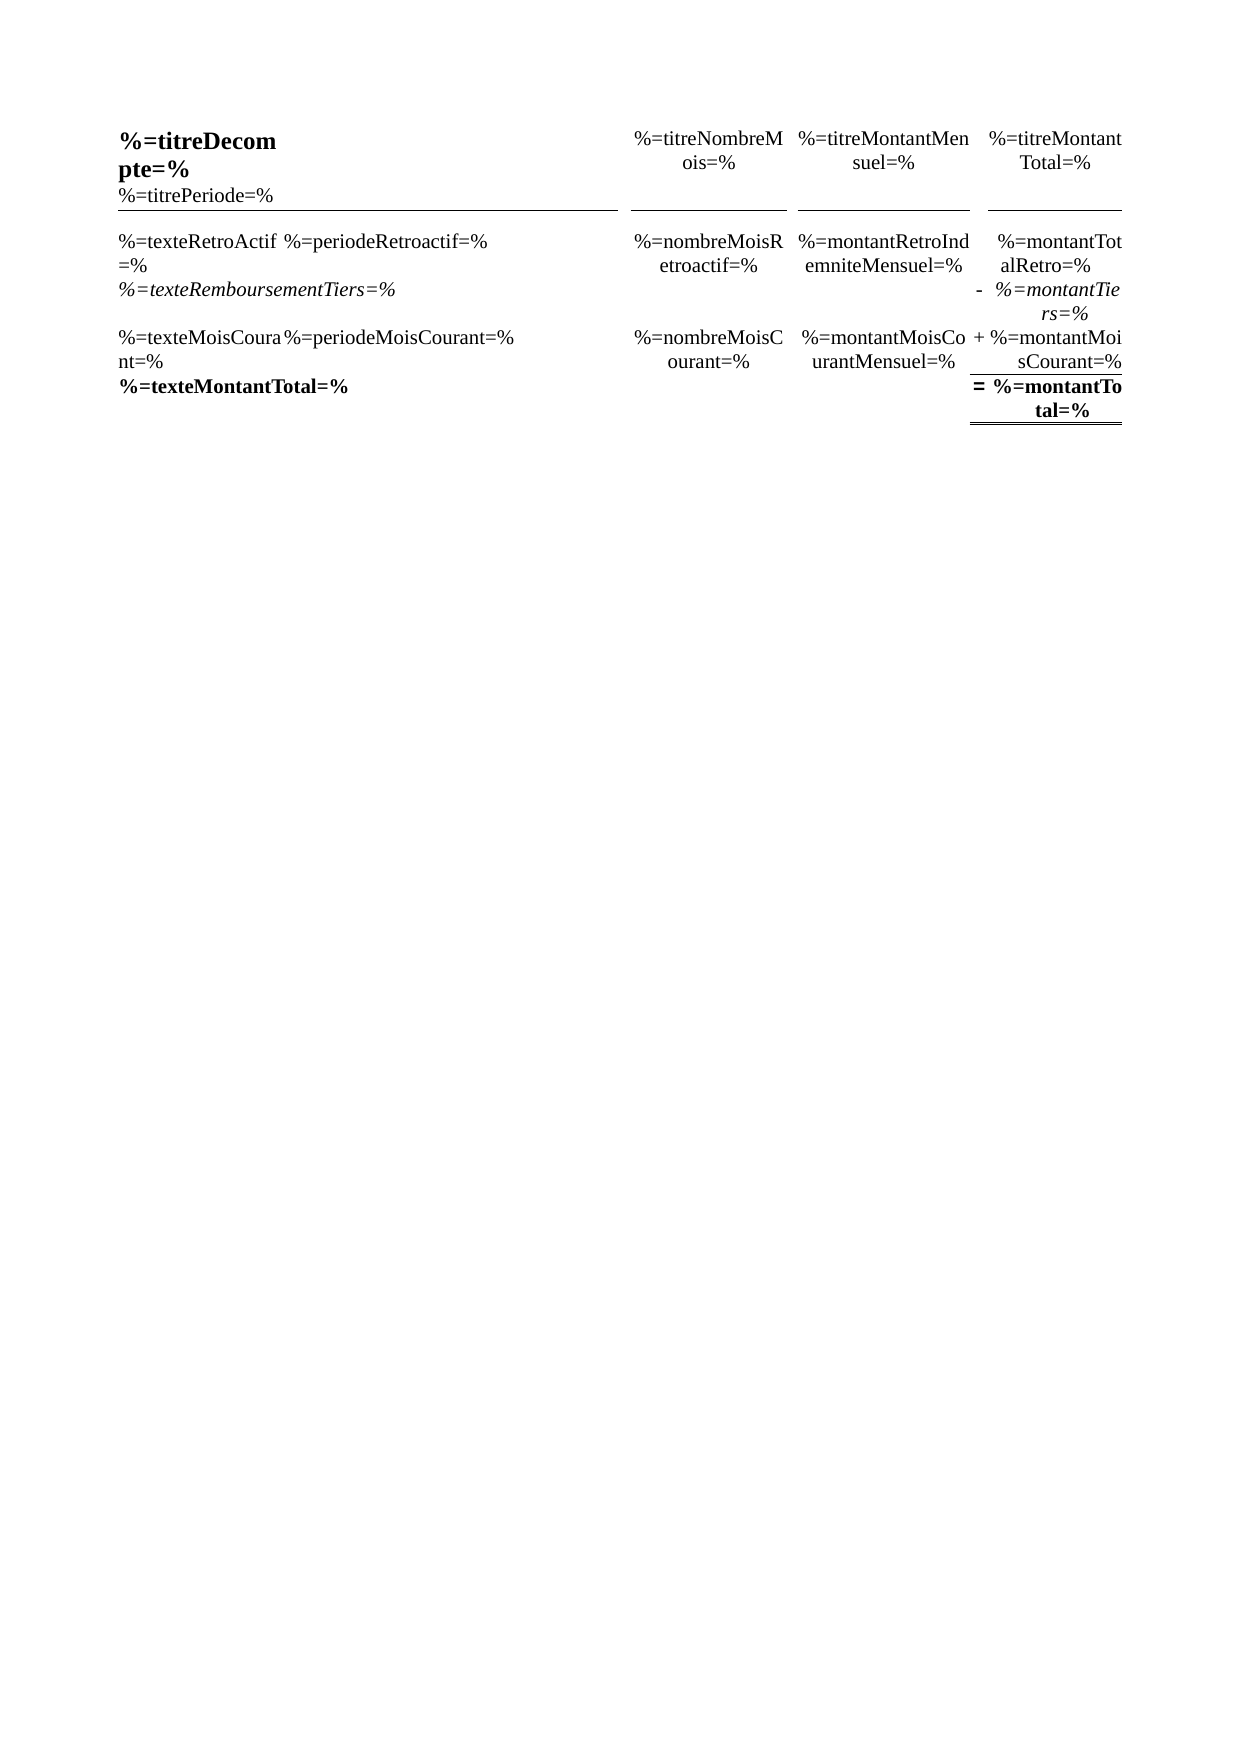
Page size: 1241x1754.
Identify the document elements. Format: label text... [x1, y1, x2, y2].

table_cell [618, 210, 631, 277]
table_cell %=montantMoisCourantMensuel=% [798, 325, 969, 373]
table_header [618, 123, 631, 210]
table_cell %=texteRetroActif=% [118, 211, 283, 277]
table_cell %=texteMoisCourant=% [118, 325, 283, 373]
table_cell %=montantRetroIndemniteMensuel=% [798, 211, 969, 277]
table_cell %=montantTiers=% [988, 277, 1122, 325]
table_cell %=nombreMoisCourant=% [631, 325, 787, 373]
table_cell - [970, 277, 988, 325]
table_cell [787, 325, 798, 373]
table_cell %=montantMoisCourant=% [988, 325, 1122, 373]
table_cell %=montantTotalRetro=% [988, 211, 1122, 277]
table_cell [970, 210, 988, 277]
table_cell + [970, 325, 988, 373]
table_cell [618, 325, 631, 373]
table_cell %=texteMontantTotal=% [118, 374, 969, 422]
table_cell [787, 210, 798, 277]
table_header %=titreMontantTotal=% [988, 123, 1122, 210]
table_header [970, 123, 988, 210]
table_cell %=texteRemboursementTiers=% [118, 277, 969, 325]
table_cell %=periodeRetroactif=% [284, 211, 618, 277]
table_header %=titreNombreMois=% [631, 123, 787, 210]
table_cell = [970, 375, 988, 422]
table_header %=titreMontantMensuel=% [798, 123, 969, 210]
table_header [787, 123, 798, 210]
table_header [284, 123, 618, 210]
table_cell %=nombreMoisRetroactif=% [631, 211, 787, 277]
table_cell %=montantTotal=% [988, 375, 1122, 422]
table_header %=titreDecompte=% %=titrePeriode=% [118, 123, 283, 210]
table_cell %=periodeMoisCourant=% [284, 325, 618, 373]
